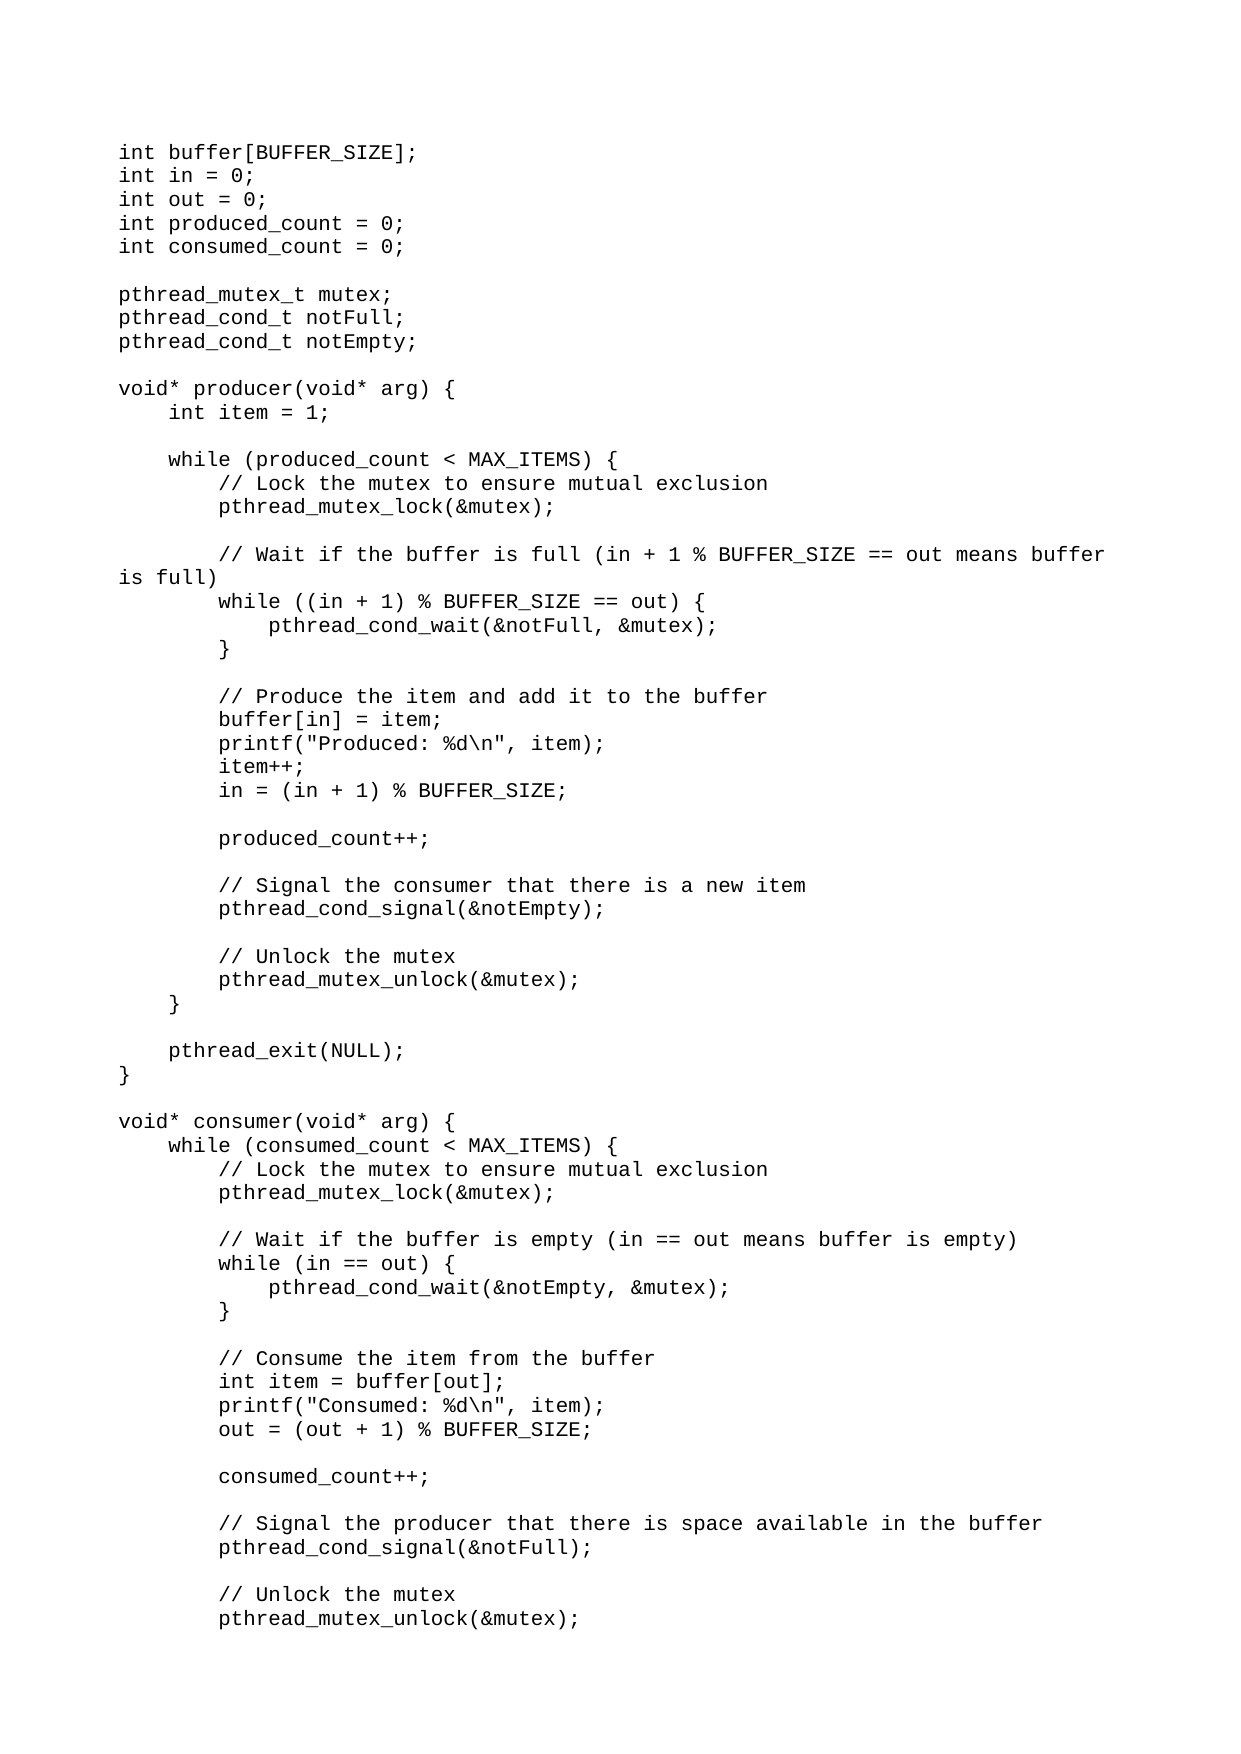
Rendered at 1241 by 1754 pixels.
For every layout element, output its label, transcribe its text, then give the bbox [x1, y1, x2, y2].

text produced_count++; [118, 827, 1122, 851]
text int produced_count = 0; [118, 213, 1122, 236]
text printf("Produced: %d\n", item); [118, 733, 1122, 757]
text // Consume the item from the buffer [118, 1348, 1122, 1371]
text while (consumed_count < MAX_ITEMS) { [118, 1135, 1122, 1158]
text item++; [118, 757, 1122, 780]
text out = (out + 1) % BUFFER_SIZE; [118, 1419, 1122, 1442]
text // Lock the mutex to ensure mutual exclusion [118, 1158, 1122, 1182]
text pthread_cond_wait(&notEmpty, &mutex); [118, 1277, 1122, 1300]
text // Produce the item and add it to the buffer [118, 686, 1122, 709]
text // Signal the producer that there is space available in the buffer [118, 1513, 1122, 1537]
text buffer[in] = item; [118, 709, 1122, 733]
text int item = 1; [118, 402, 1122, 426]
text int consumed_count = 0; [118, 236, 1122, 260]
text pthread_cond_wait(&notFull, &mutex); [118, 615, 1122, 638]
text void* producer(void* arg) { [118, 378, 1122, 402]
text // Signal the consumer that there is a new item [118, 875, 1122, 898]
text int item = buffer[out]; [118, 1371, 1122, 1395]
text printf("Consumed: %d\n", item); [118, 1395, 1122, 1419]
text pthread_cond_t notFull; [118, 307, 1122, 331]
text consumed_count++; [118, 1466, 1122, 1489]
text // Wait if the buffer is empty (in == out means buffer is empty) [118, 1229, 1122, 1253]
text // Lock the mutex to ensure mutual exclusion [118, 473, 1122, 496]
text // Unlock the mutex [118, 1584, 1122, 1608]
text while (in == out) { [118, 1253, 1122, 1277]
text // Wait if the buffer is full (in + 1 % BUFFER_SIZE == out means buffer is full) [118, 544, 1122, 591]
text while (produced_count < MAX_ITEMS) { [118, 449, 1122, 473]
text } [118, 638, 1122, 662]
text pthread_mutex_unlock(&mutex); [118, 969, 1122, 993]
text pthread_mutex_lock(&mutex); [118, 496, 1122, 520]
text int in = 0; [118, 165, 1122, 189]
text // Unlock the mutex [118, 946, 1122, 969]
text int buffer[BUFFER_SIZE]; [118, 142, 1122, 165]
text pthread_mutex_lock(&mutex); [118, 1182, 1122, 1206]
text } [118, 1300, 1122, 1324]
text } [118, 1064, 1122, 1088]
text pthread_cond_signal(&notEmpty); [118, 898, 1122, 922]
text pthread_cond_signal(&notFull); [118, 1537, 1122, 1561]
text pthread_exit(NULL); [118, 1040, 1122, 1064]
text } [118, 993, 1122, 1017]
text int out = 0; [118, 189, 1122, 213]
text pthread_mutex_unlock(&mutex); [118, 1608, 1122, 1631]
text in = (in + 1) % BUFFER_SIZE; [118, 780, 1122, 804]
text while ((in + 1) % BUFFER_SIZE == out) { [118, 591, 1122, 615]
text void* consumer(void* arg) { [118, 1111, 1122, 1135]
text pthread_mutex_t mutex; [118, 284, 1122, 307]
text pthread_cond_t notEmpty; [118, 331, 1122, 354]
